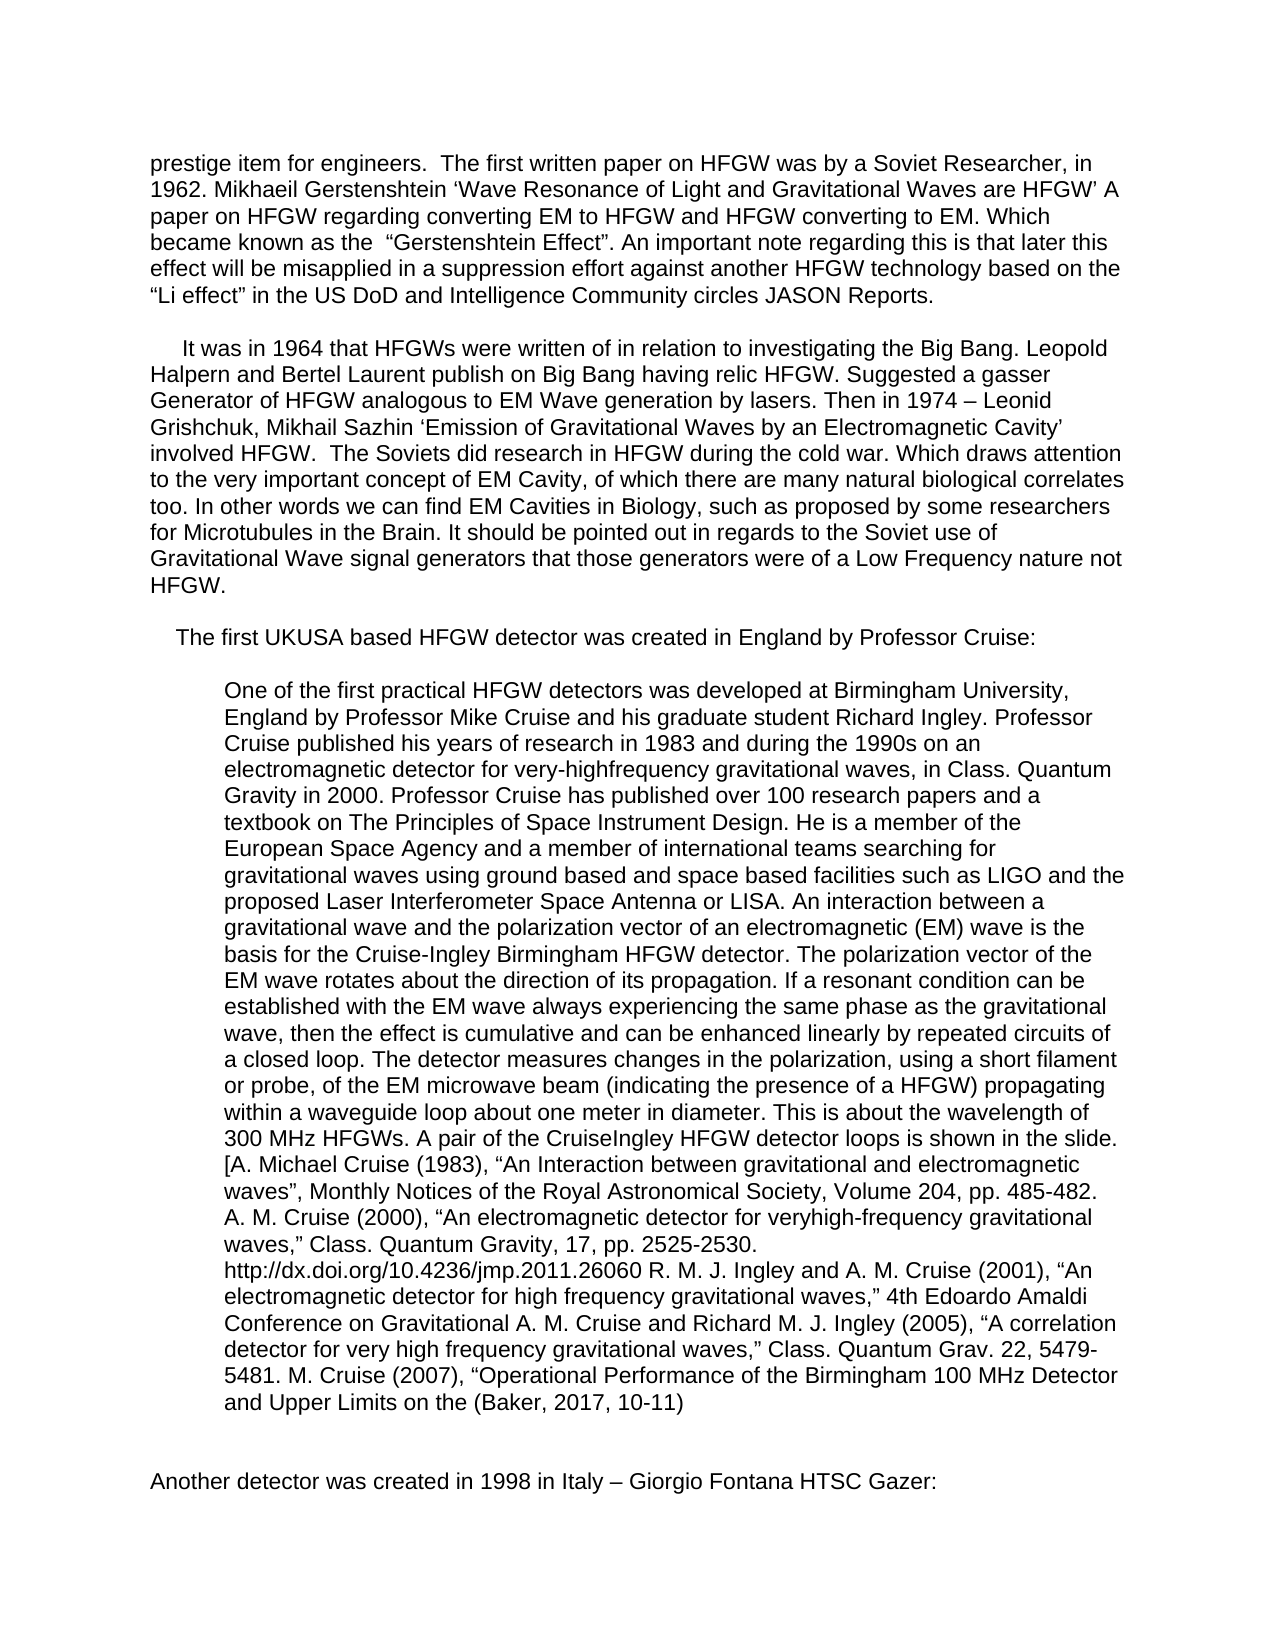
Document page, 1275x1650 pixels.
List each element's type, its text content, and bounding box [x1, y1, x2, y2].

text prestige item for engineers. The first written paper on HFGW was by a Soviet Researcher, in 1962. Mikhaeil Gerstenshtein ‘Wave Resonance of Light and Gravitational Waves are HFGW’ A paper on HFGW regarding converting EM to HFGW and HFGW converting to EM. Which became known as the “Gerstenshtein Effect”. An important note regarding this is that later this effect will be misapplied in a suppression effort against another HFGW technology based on the “Li effect” in the US DoD and Intelligence Community circles JASON Reports. [150, 150, 1125, 308]
text It was in 1964 that HFGWs were written of in relation to investigating the Big Bang. Leopold Halpern and Bertel Laurent publish on Big Bang having relic HFGW. Suggested a gasser Generator of HFGW analogous to EM Wave generation by lasers. Then in 1974 – Leonid Grishchuk, Mikhail Sazhin ‘Emission of Gravitational Waves by an Electromagnetic Cavity’ involved HFGW. The Soviets did research in HFGW during the cold war. Which draws attention to the very important concept of EM Cavity, of which there are many natural biological correlates too. In other words we can find EM Cavities in Biology, such as proposed by some researchers for Microtubules in the Brain. It should be pointed out in regards to the Soviet use of Gravitational Wave signal generators that those generators were of a Low Frequency nature not HFGW. [150, 334, 1125, 598]
text One of the first practical HFGW detectors was developed at Birmingham University, England by Professor Mike Cruise and his graduate student Richard Ingley. Professor Cruise published his years of research in 1983 and during the 1990s on an electromagnetic detector for very-highfrequency gravitational waves, in Class. Quantum Gravity in 2000. Professor Cruise has published over 100 research papers and a textbook on The Principles of Space Instrument Design. He is a member of the European Space Agency and a member of international teams searching for gravitational waves using ground based and space based facilities such as LIGO and the proposed Laser Interferometer Space Antenna or LISA. An interaction between a gravitational wave and the polarization vector of an electromagnetic (EM) wave is the basis for the Cruise-Ingley Birmingham HFGW detector. The polarization vector of the EM wave rotates about the direction of its propagation. If a resonant condition can be established with the EM wave always experiencing the same phase as the gravitational wave, then the effect is cumulative and can be enhanced linearly by repeated circuits of a closed loop. The detector measures changes in the polarization, using a short filament or probe, of the EM microwave beam (indicating the presence of a HFGW) propagating within a waveguide loop about one meter in diameter. This is about the wavelength of 300 MHz HFGWs. A pair of the CruiseIngley HFGW detector loops is shown in the slide. [A. Michael Cruise (1983), “An Interaction between gravitational and electromagnetic waves”, Monthly Notices of the Royal Astronomical Society, Volume 204, pp. 485-482. A. M. Cruise (2000), “An electromagnetic detector for veryhigh-frequency gravitational waves,” Class. Quantum Gravity, 17, pp. 2525-2530. http://dx.doi.org/10.4236/jmp.2011.26060 R. M. J. Ingley and A. M. Cruise (2001), “An electromagnetic detector for high frequency gravitational waves,” 4th Edoardo Amaldi Conference on Gravitational A. M. Cruise and Richard M. J. Ingley (2005), “A correlation detector for very high frequency gravitational waves,” Class. Quantum Grav. 22, 5479-5481. M. Cruise (2007), “Operational Performance of the Birmingham 100 MHz Detector and Upper Limits on the (Baker, 2017, 10-11) [224, 677, 1125, 1415]
text Another detector was created in 1998 in Italy – Giorgio Fontana HTSC Gazer: [150, 1468, 1125, 1494]
text The first UKUSA based HFGW detector was created in England by Professor Cruise: [150, 624, 1125, 651]
